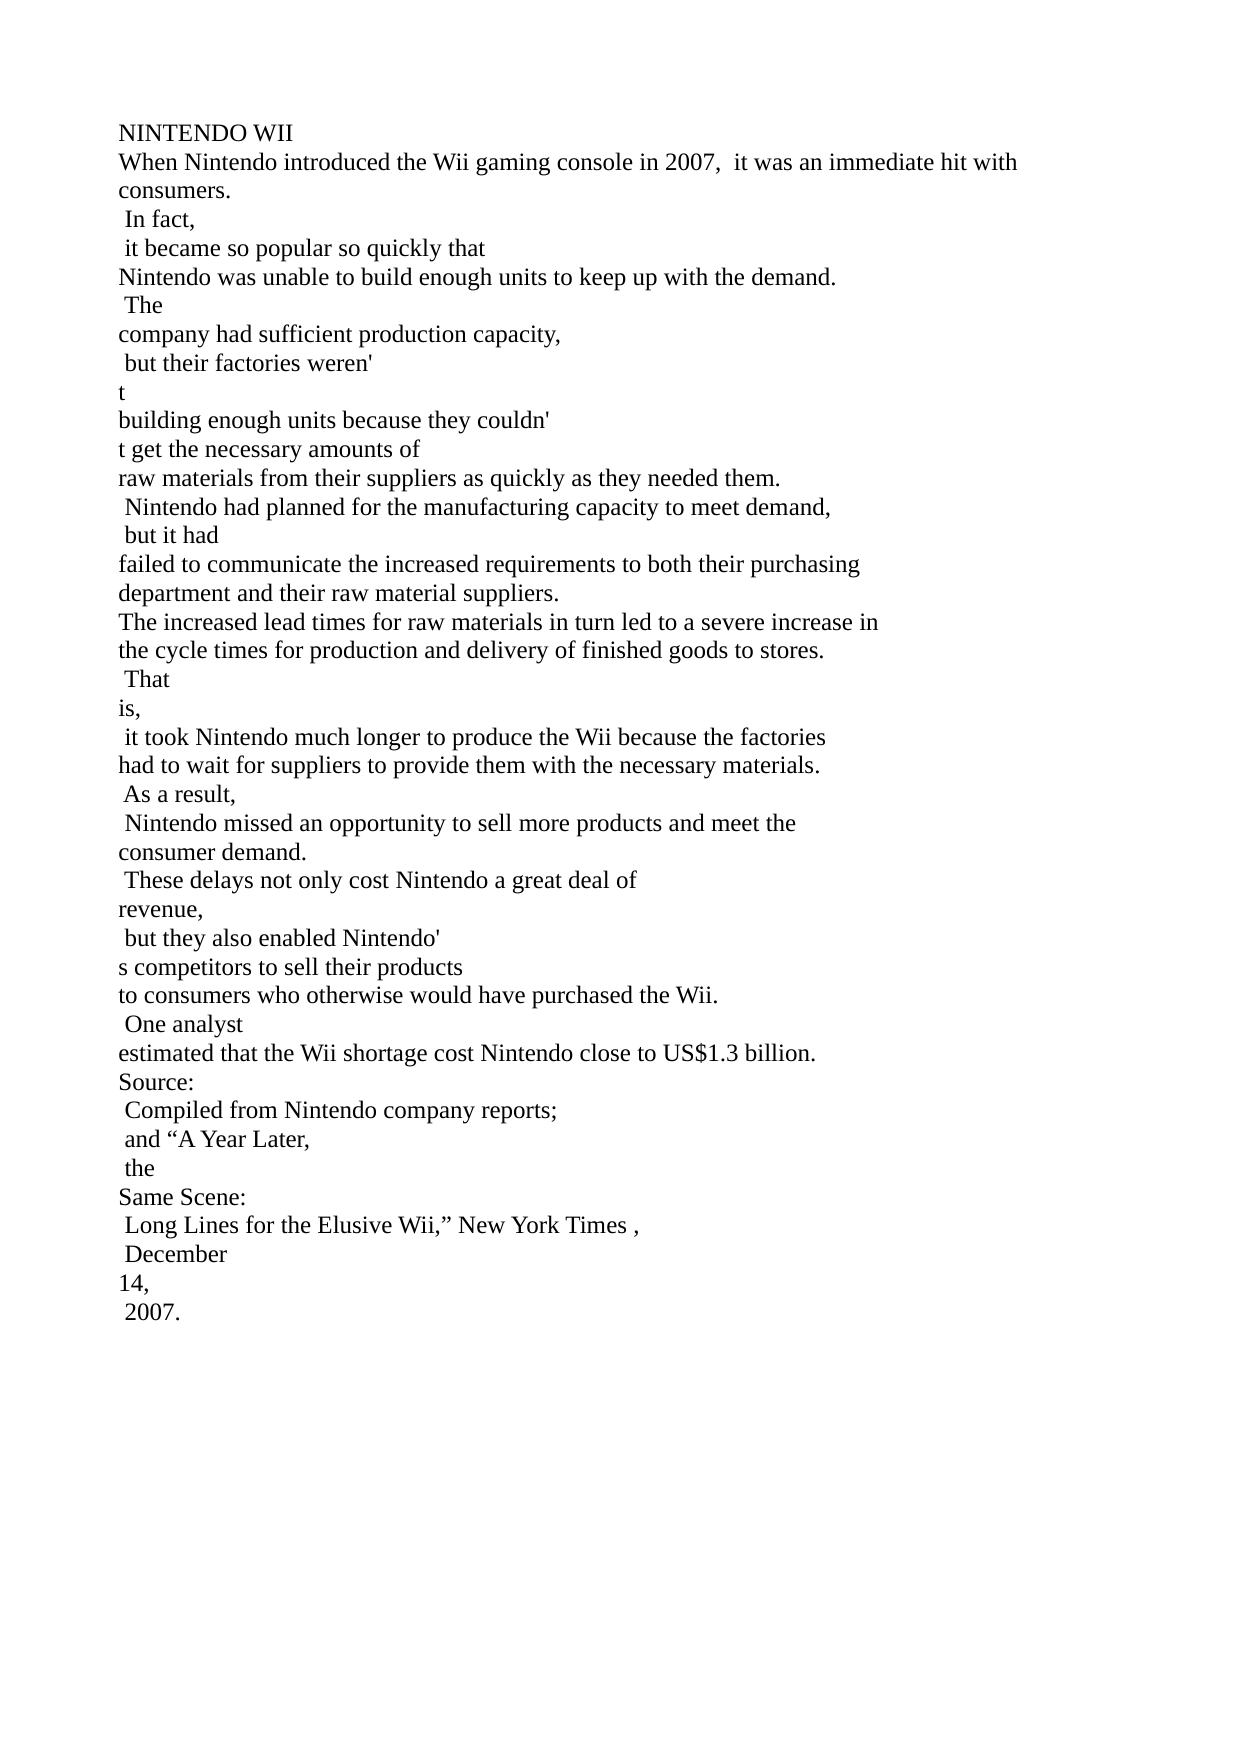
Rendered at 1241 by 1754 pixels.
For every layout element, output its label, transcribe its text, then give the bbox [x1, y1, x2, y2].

text the [118, 1153, 1122, 1182]
text but their factories weren' [118, 348, 1122, 377]
text In fact, [118, 204, 1122, 233]
text The [118, 291, 1122, 319]
text building enough units because they couldn' [118, 406, 1122, 434]
text Nintendo was unable to build enough units to keep up with the demand. [118, 262, 1122, 291]
text These delays not only cost Nintendo a great deal of [118, 866, 1122, 894]
text Same Scene: [118, 1182, 1122, 1211]
text That [118, 664, 1122, 693]
text Long Lines for the Elusive Wii,” New York Times , [118, 1211, 1122, 1239]
text December [118, 1239, 1122, 1268]
text Nintendo had planned for the manufacturing capacity to meet demand, [118, 492, 1122, 521]
text 14, [118, 1268, 1122, 1297]
text 2007. [118, 1297, 1122, 1326]
text but it had [118, 521, 1122, 549]
text revenue, [118, 894, 1122, 923]
text is, [118, 693, 1122, 722]
text company had sufficient production capacity, [118, 319, 1122, 348]
text to consumers who otherwise would have purchased the Wii. [118, 981, 1122, 1009]
text had to wait for suppliers to provide them with the necessary materials. [118, 751, 1122, 779]
text failed to communicate the increased requirements to both their purchasing [118, 549, 1122, 578]
text When Nintendo introduced the Wii gaming console in 2007, it was an immediate hit with consumers. [118, 147, 1122, 204]
text t get the necessary amounts of [118, 434, 1122, 463]
text s competitors to sell their products [118, 952, 1122, 981]
text and “A Year Later, [118, 1124, 1122, 1153]
text Nintendo missed an opportunity to sell more products and meet the [118, 808, 1122, 837]
text department and their raw material suppliers. [118, 578, 1122, 607]
text the cycle times for production and delivery of finished goods to stores. [118, 636, 1122, 664]
text Source: [118, 1067, 1122, 1096]
text NINTENDO WII [118, 118, 1122, 147]
text One analyst [118, 1009, 1122, 1038]
text The increased lead times for raw materials in turn led to a severe increase in [118, 607, 1122, 636]
text but they also enabled Nintendo' [118, 923, 1122, 952]
text consumer demand. [118, 837, 1122, 866]
text As a result, [118, 779, 1122, 808]
text it became so popular so quickly that [118, 233, 1122, 262]
text Compiled from Nintendo company reports; [118, 1096, 1122, 1124]
text t [118, 377, 1122, 406]
text raw materials from their suppliers as quickly as they needed them. [118, 463, 1122, 492]
text estimated that the Wii shortage cost Nintendo close to US$1.3 billion. [118, 1038, 1122, 1067]
text it took Nintendo much longer to produce the Wii because the factories [118, 722, 1122, 751]
